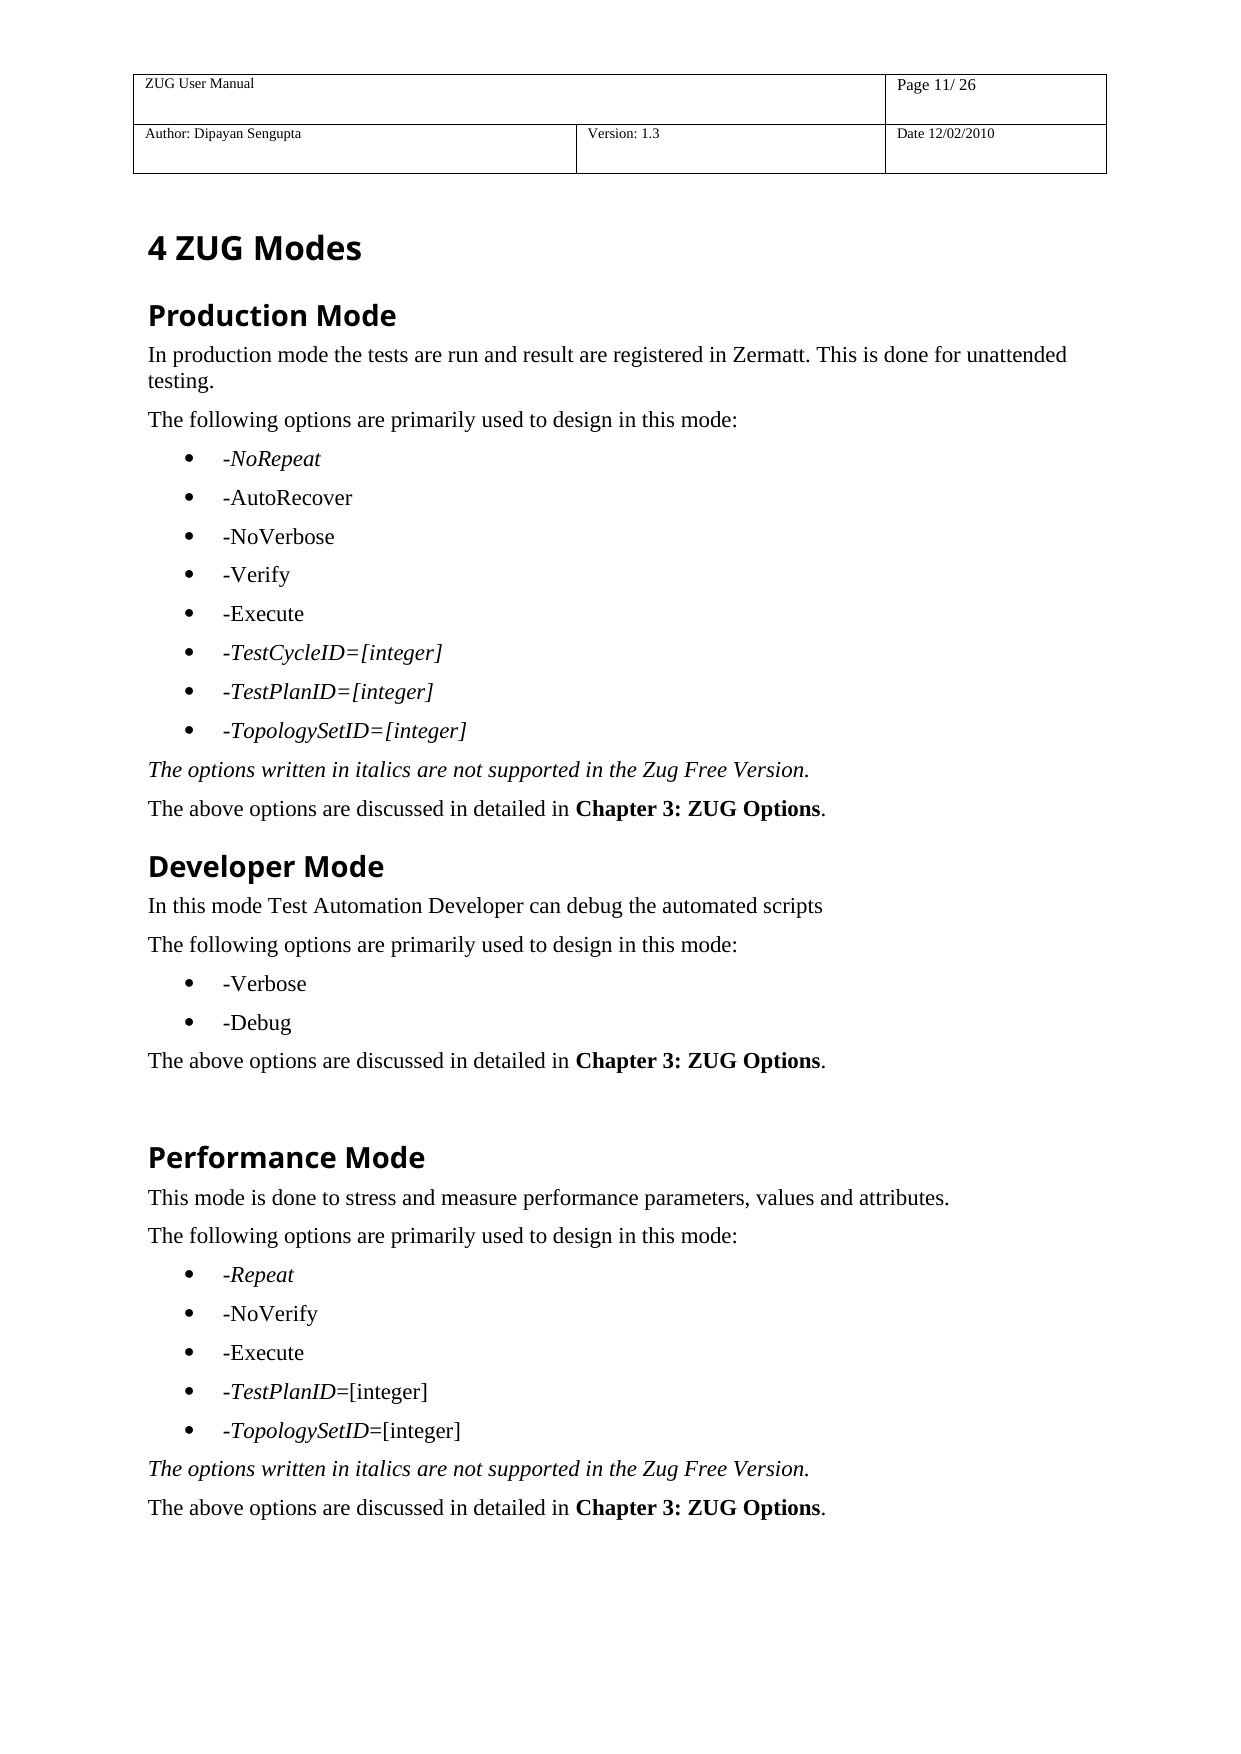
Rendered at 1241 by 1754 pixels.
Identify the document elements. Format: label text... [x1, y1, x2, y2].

list -Debug [185, 1008, 1092, 1035]
list -Execute [185, 1339, 1092, 1365]
list -NoVerify [185, 1300, 1092, 1326]
list -AutoRecover [185, 484, 1092, 510]
text This mode is done to stress and measure performance parameters, values and attributes. [148, 1183, 1092, 1210]
text The following options are primarily used to design in this mode: [148, 1222, 1092, 1249]
list -TestPlanID=[integer] [185, 1378, 1092, 1404]
text In production mode the tests are run and result are registered in Zermatt. This is done for unattended testing. [148, 341, 1092, 394]
text The above options are discussed in detailed in Chapter 3: ZUG Options. [148, 1494, 1092, 1521]
text The above options are discussed in detailed in Chapter 3: ZUG Options. [148, 795, 1092, 821]
list -TopologySetID=[integer] [185, 1417, 1092, 1443]
subtitle Production Mode [148, 295, 1092, 335]
text The following options are primarily used to design in this mode: [148, 406, 1092, 432]
list -Verbose [185, 970, 1092, 996]
text The above options are discussed in detailed in Chapter 3: ZUG Options. [148, 1047, 1092, 1074]
list -Repeat [185, 1261, 1092, 1288]
list -TopologySetID=[integer] [185, 717, 1092, 743]
subtitle Developer Mode [148, 846, 1092, 886]
list -TestPlanID=[integer] [185, 678, 1092, 704]
text In this mode Test Automation Developer can debug the automated scripts [148, 892, 1092, 918]
text The following options are primarily used to design in this mode: [148, 931, 1092, 957]
text The options written in italics are not supported in the Zug Free Version. [148, 756, 1092, 782]
list -Execute [185, 600, 1092, 627]
list -Verify [185, 562, 1092, 588]
list The options written in italics are not supported in the Zug Free Version. [110, 1456, 1092, 1482]
list -NoVerbose [185, 523, 1092, 549]
subtitle Performance Mode [148, 1138, 1092, 1177]
list -NoRepeat [185, 445, 1092, 471]
subtitle ZUG Modes [148, 224, 1092, 270]
list -TestCycleID=[integer] [185, 639, 1092, 666]
